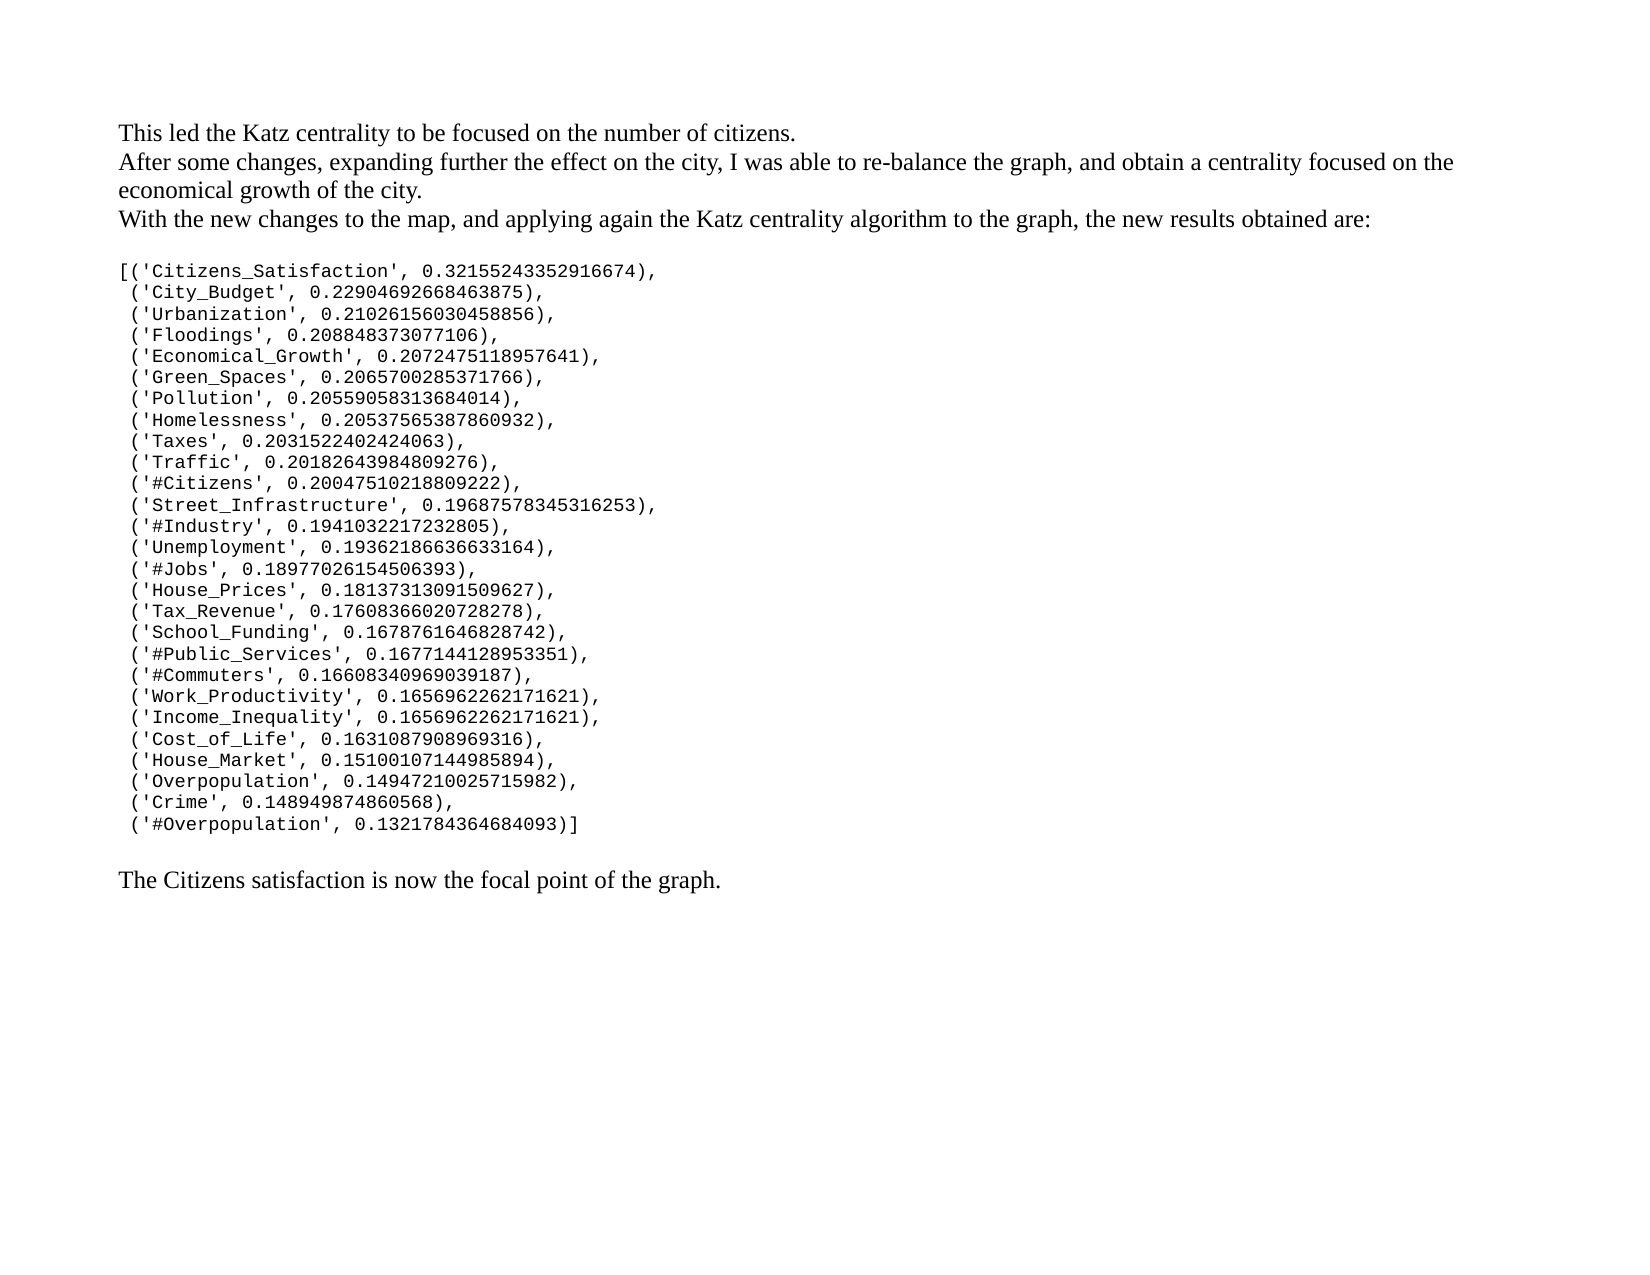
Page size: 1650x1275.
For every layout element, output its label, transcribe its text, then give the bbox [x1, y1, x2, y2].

text This led the Katz centrality to be focused on the number of citizens. [118, 118, 1532, 147]
text ('Street_Infrastructure', 0.19687578345316253), [118, 496, 1532, 517]
text ('#Industry', 0.1941032217232805), [118, 517, 1532, 538]
text ('Taxes', 0.2031522402424063), [118, 432, 1532, 453]
text ('Traffic', 0.20182643984809276), [118, 453, 1532, 474]
text With the new changes to the map, and applying again the Katz centrality algorithm to the graph, the new results obtained are: [118, 204, 1532, 233]
text ('Work_Productivity', 0.1656962262171621), [118, 687, 1532, 708]
text ('School_Funding', 0.1678761646828742), [118, 623, 1532, 644]
text After some changes, expanding further the effect on the city, I was able to re-balance the graph, and obtain a centrality focused on the economical growth of the city. [118, 147, 1532, 204]
text ('Unemployment', 0.19362186636633164), [118, 538, 1532, 559]
text ('Homelessness', 0.20537565387860932), [118, 411, 1532, 432]
text ('Overpopulation', 0.14947210025715982), [118, 772, 1532, 793]
text ('Urbanization', 0.21026156030458856), [118, 304, 1532, 326]
text ('Pollution', 0.20559058313684014), [118, 389, 1532, 411]
text ('Green_Spaces', 0.2065700285371766), [118, 368, 1532, 389]
text ('Cost_of_Life', 0.1631087908969316), [118, 729, 1532, 751]
text ('#Public_Services', 0.1677144128953351), [118, 644, 1532, 666]
text ('Floodings', 0.208848373077106), [118, 326, 1532, 347]
text ('#Citizens', 0.20047510218809222), [118, 474, 1532, 496]
text ('Tax_Revenue', 0.17608366020728278), [118, 602, 1532, 623]
text ('City_Budget', 0.22904692668463875), [118, 283, 1532, 304]
text ('House_Prices', 0.18137313091509627), [118, 581, 1532, 602]
text ('Crime', 0.148949874860568), [118, 793, 1532, 814]
text ('Income_Inequality', 0.1656962262171621), [118, 708, 1532, 729]
text ('#Jobs', 0.18977026154506393), [118, 559, 1532, 581]
text ('#Overpopulation', 0.1321784364684093)] [118, 814, 1532, 836]
text ('#Commuters', 0.16608340969039187), [118, 666, 1532, 687]
text ('House_Market', 0.15100107144985894), [118, 751, 1532, 772]
text The Citizens satisfaction is now the focal point of the graph. [118, 865, 1532, 894]
text ('Economical_Growth', 0.2072475118957641), [118, 347, 1532, 368]
text [('Citizens_Satisfaction', 0.32155243352916674), [118, 262, 1532, 283]
